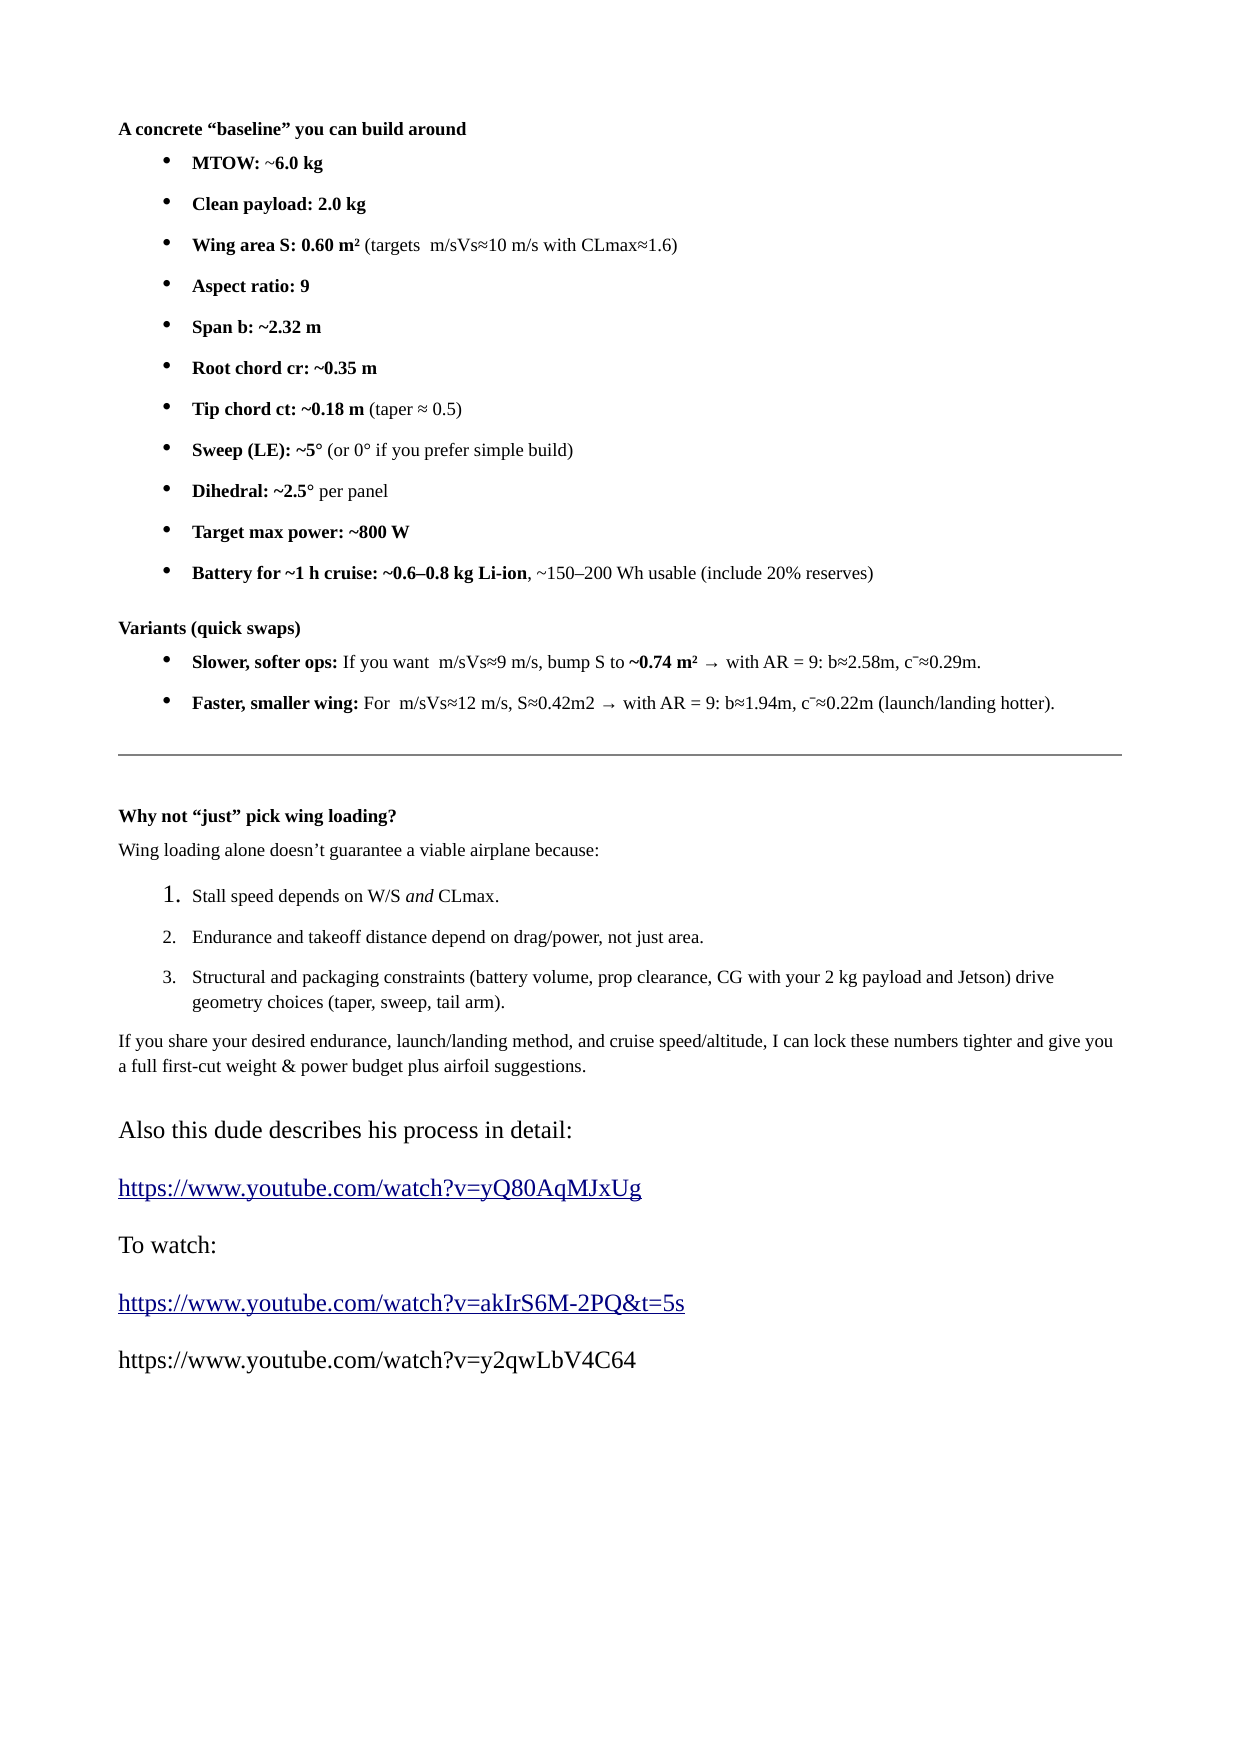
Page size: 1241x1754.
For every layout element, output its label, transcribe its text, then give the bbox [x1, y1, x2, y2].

text Also this dude describes his process in detail: https://www.youtube.com/watch?v=yQ80AqMJxUg [118, 1116, 1122, 1202]
list Dihedral: ~2.5° per panel [162, 480, 1122, 503]
list Aspect ratio: 9 [162, 275, 1122, 298]
list MTOW: ~6.0 kg [162, 152, 1122, 175]
text To watch: https://www.youtube.com/watch?v=akIrS6M-2PQ&t=5s https://www.youtube.com/watch?v=y2qwLbV4C64 [118, 1231, 1122, 1374]
list Structural and packaging constraints (battery volume, prop clearance, CG with your 2 kg payload and Jetson) drive geometry choices (taper, sweep, tail arm). [162, 966, 1122, 1012]
subtitle Why not “just” pick wing loading? [118, 805, 1122, 827]
list Tip chord ct​: ~0.18 m (taper ≈ 0.5) [162, 398, 1122, 421]
subtitle Variants (quick swaps) [118, 617, 1122, 639]
list Wing area S: 0.60 m² (targets m/sVs​≈10 m/s with CLmax​≈1.6) [162, 234, 1122, 257]
list Slower, softer ops: If you want m/sVs​≈9 m/s, bump S to ~0.74 m² → with AR = 9: b≈2.58m, cˉ≈0.29m. [162, 651, 1122, 674]
list Stall speed depends on W/S and CLmax​. [162, 879, 1122, 907]
list Clean payload: 2.0 kg [162, 193, 1122, 216]
text If you share your desired endurance, launch/landing method, and cruise speed/altitude, I can lock these numbers tighter and give you a full first-cut weight & power budget plus airfoil suggestions. [118, 1030, 1122, 1076]
list Battery for ~1 h cruise: ~0.6–0.8 kg Li-ion, ~150–200 Wh usable (include 20% reserves) [162, 562, 1122, 584]
subtitle A concrete “baseline” you can build around [118, 118, 1122, 140]
list Sweep (LE): ~5° (or 0° if you prefer simple build) [162, 439, 1122, 462]
list Faster, smaller wing: For m/sVs​≈12 m/s, S≈0.42m2 → with AR = 9: b≈1.94m, cˉ≈0.22m (launch/landing hotter). [162, 692, 1122, 715]
list Span b: ~2.32 m [162, 316, 1122, 339]
text Wing loading alone doesn’t guarantee a viable airplane because: [118, 839, 1122, 861]
list Target max power: ~800 W [162, 521, 1122, 543]
list Root chord cr​: ~0.35 m [162, 357, 1122, 380]
list Endurance and takeoff distance depend on drag/power, not just area. [162, 926, 1122, 948]
